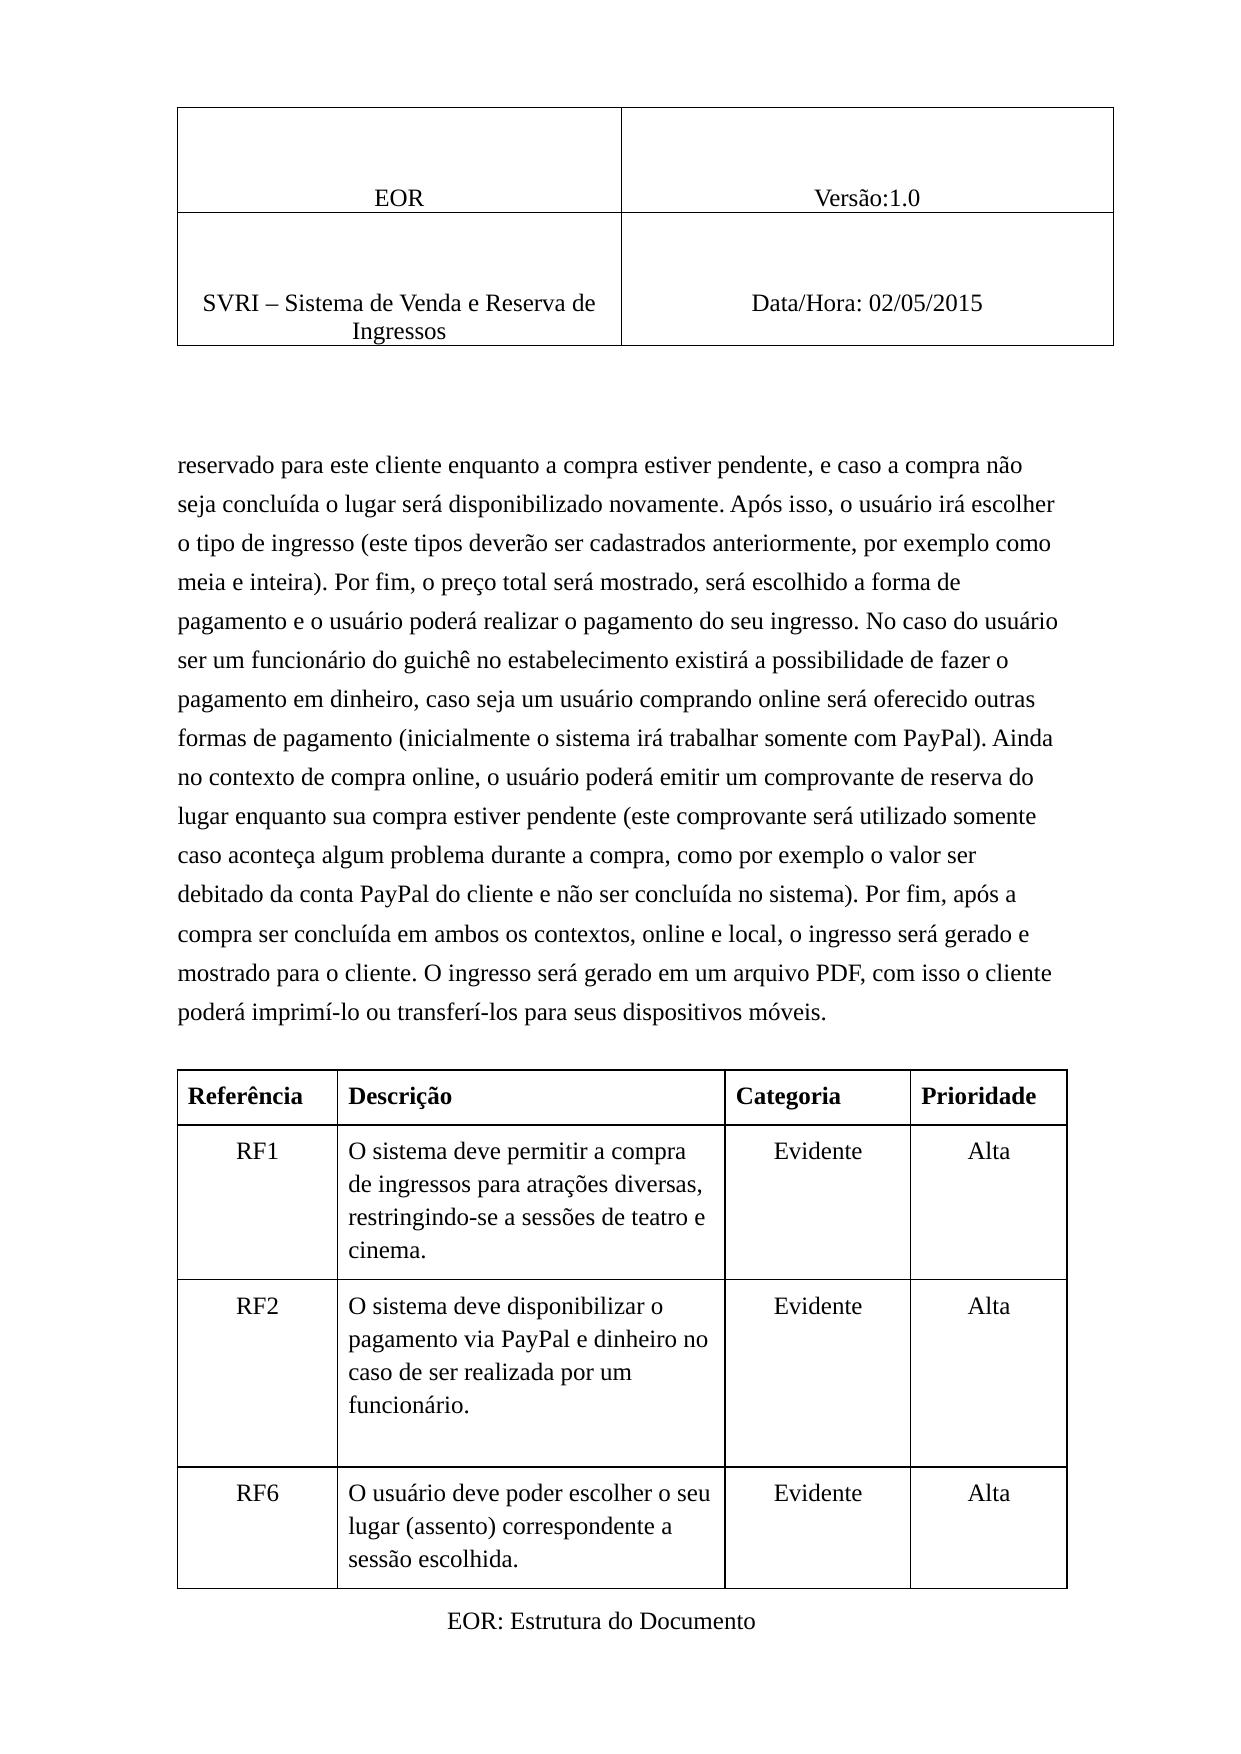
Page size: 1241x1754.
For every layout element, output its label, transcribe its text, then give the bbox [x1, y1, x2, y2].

table_cell RF2 [178, 1280, 337, 1466]
table_cell Alta [911, 1280, 1066, 1466]
table_cell Alta [911, 1468, 1066, 1588]
table_header Descrição [338, 1071, 724, 1124]
table_cell O sistema deve disponibilizar o pagamento via PayPal e dinheiro no caso de ser realizada por um funcionário. [338, 1280, 724, 1466]
text reservado para este cliente enquanto a compra estiver pendente, e caso a compra não seja concluída o lugar será disponibilizado novamente. Após isso, o usuário irá escolher o tipo de ingresso (este tipos deverão ser cadastrados anteriormente, por exemplo como meia e inteira). Por fim, o preço total será mostrado, será escolhido a forma de pagamento e o usuário poderá realizar o pagamento do seu ingresso. No caso do usuário ser um funcionário do guichê no estabelecimento existirá a possibilidade de fazer o pagamento em dinheiro, caso seja um usuário comprando online será oferecido outras formas de pagamento (inicialmente o sistema irá trabalhar somente com PayPal). Ainda no contexto de compra online, o usuário poderá emitir um comprovante de reserva do lugar enquanto sua compra estiver pendente (este comprovante será utilizado somente caso aconteça algum problema durante a compra, como por exemplo o valor ser debitado da conta PayPal do cliente e não ser concluída no sistema). Por fim, após a compra ser concluída em ambos os contextos, online e local, o ingresso será gerado e mostrado para o cliente. O ingresso será gerado em um arquivo PDF, com isso o cliente poderá imprimí-lo ou transferí-los para seus dispositivos móveis. [177, 450, 1063, 1026]
table_cell Evidente [726, 1280, 910, 1466]
table_header Prioridade [911, 1071, 1066, 1124]
table_header Referência [178, 1071, 337, 1124]
table_cell RF6 [178, 1468, 337, 1588]
table_cell RF1 [178, 1126, 337, 1279]
table_cell O usuário deve poder escolher o seu lugar (assento) correspondente a sessão escolhida. [338, 1468, 724, 1588]
table_cell Evidente [726, 1126, 910, 1279]
table_cell O sistema deve permitir a compra de ingressos para atrações diversas, restringindo-se a sessões de teatro e cinema. [338, 1126, 724, 1279]
table_header Categoria [726, 1071, 910, 1124]
table_cell Alta [911, 1126, 1066, 1279]
table_cell Evidente [726, 1468, 910, 1588]
